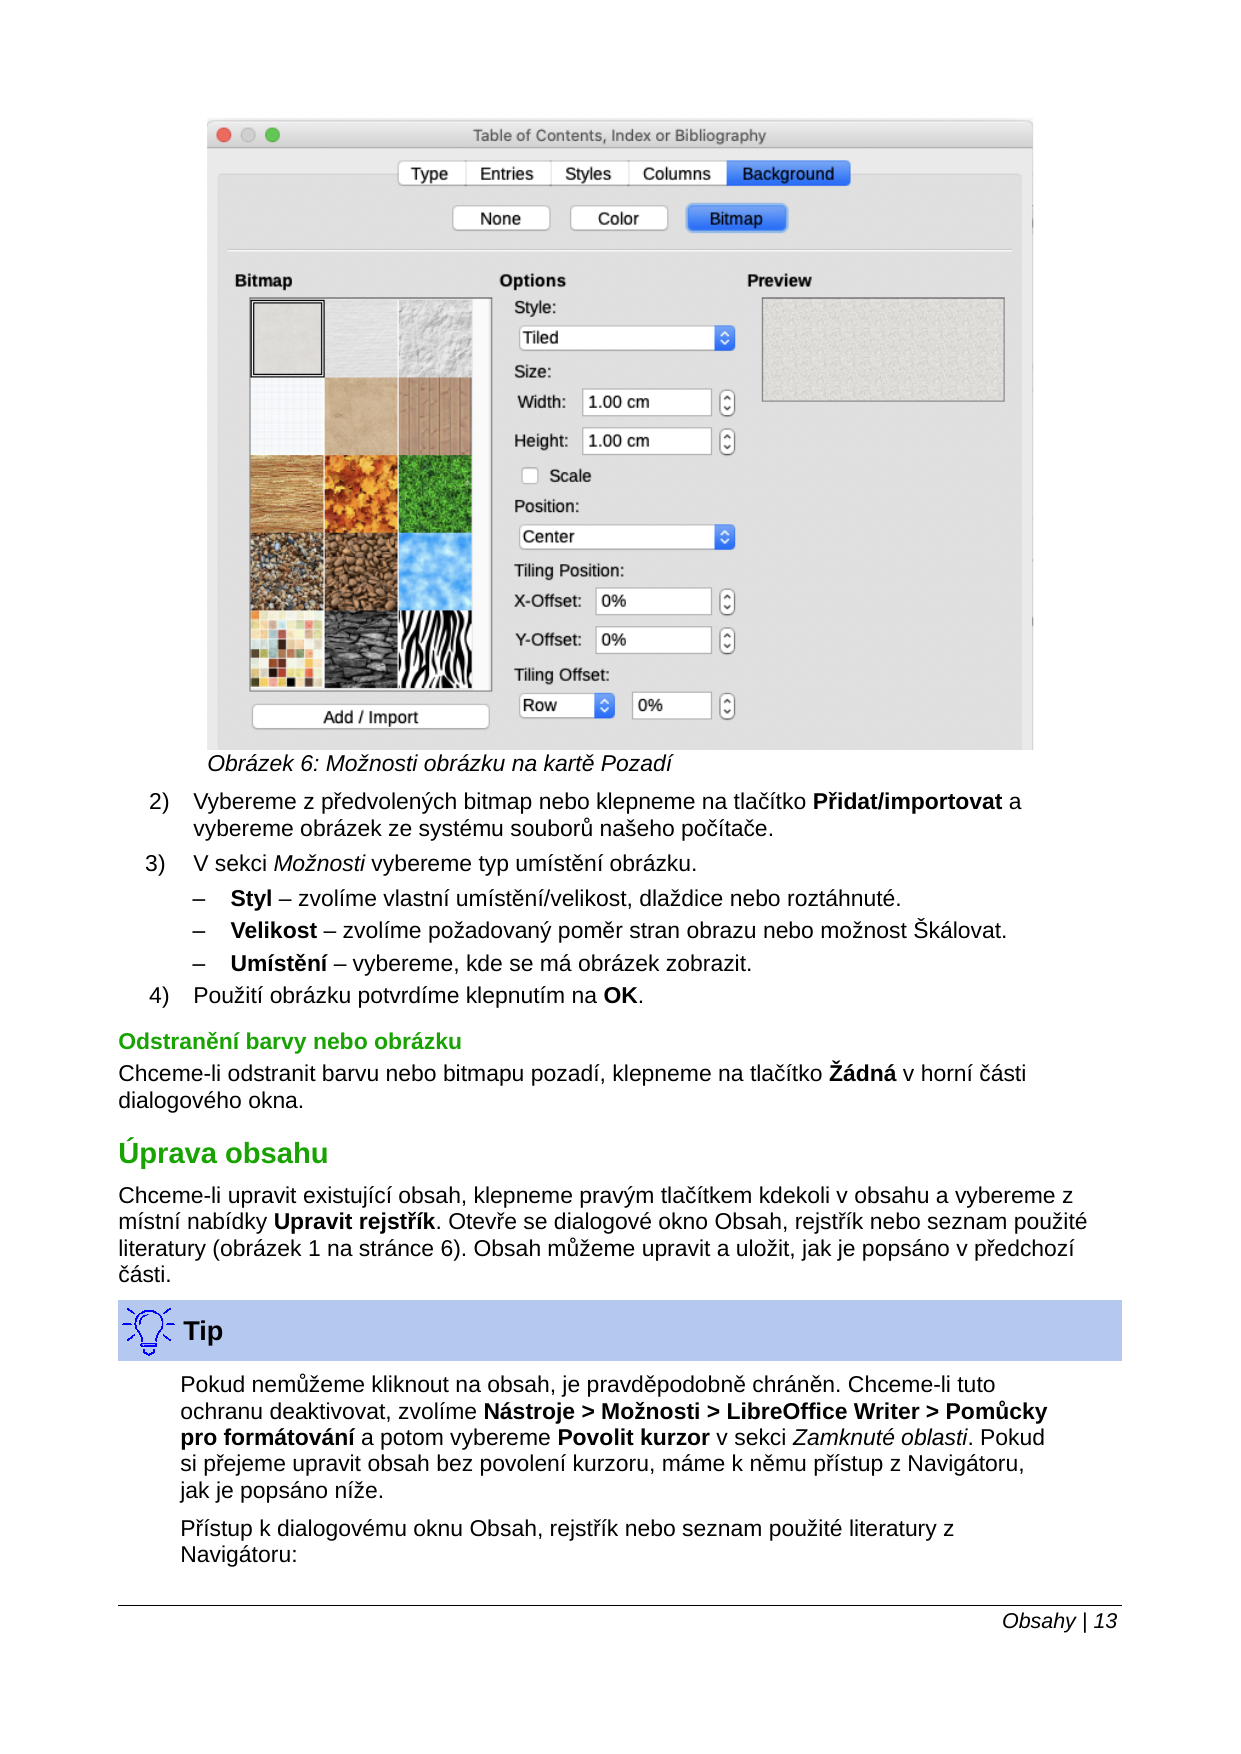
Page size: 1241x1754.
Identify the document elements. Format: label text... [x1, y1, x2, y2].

list Velikost – zvolíme požadovaný poměr stran obrazu nebo možnost Škálovat. [192, 917, 1122, 944]
list Chceme-li upravit existující obsah, klepneme pravým tlačítkem kdekoli v obsahu a vybereme z místní nabídky Upravit rejstřík. Otevře se dialogové okno Obsah, rejstřík nebo seznam použité literatury (obrázek 1 na stránce 6). Obsah můžeme upravit a uložit, jak je popsáno v předchozí části. [118, 1182, 1122, 1287]
list Chceme-li odstranit barvu nebo bitmapu pozadí, klepneme na tlačítko Žádná v horní části dialogového okna. [118, 1060, 1122, 1113]
subtitle Odstranění barvy nebo obrázku [118, 1028, 1122, 1054]
text Pokud nemůžeme kliknout na obsah, je pravděpodobně chráněn. Chceme-li tuto ochranu deaktivovat, zvolíme Nástroje > Možnosti > LibreOffice Writer > Pomůcky pro formátování a potom vybereme Povolit kurzor v sekci Zamknuté oblasti. Pokud si přejeme upravit obsah bez povolení kurzoru, máme k němu přístup z Navigátoru, jak je popsáno níže. [177, 1368, 1063, 1503]
subtitle Tip [118, 1300, 1122, 1361]
text Obrázek 6: Možnosti obrázku na kartě Pozadí [207, 750, 1033, 776]
picture [207, 118, 1034, 750]
list V sekci Možnosti vybereme typ umístění obrázku. [165, 850, 1122, 876]
list Styl – zvolíme vlastní umístění/velikost, dlaždice nebo roztáhnuté. [192, 885, 1122, 911]
list Umístění – vybereme, kde se má obrázek zobrazit. [192, 950, 1122, 976]
picture [119, 1300, 179, 1360]
text Přístup k dialogovému oknu Obsah, rejstřík nebo seznam použité literatury z Navigátoru: [177, 1512, 1063, 1571]
list Vybereme z předvolených bitmap nebo klepneme na tlačítko Přidat/importovat a vybereme obrázek ze systému souborů našeho počítače. [169, 788, 1122, 841]
subtitle Úprava obsahu [118, 1137, 1122, 1170]
list Použití obrázku potvrdíme klepnutím na OK. [169, 982, 1122, 1008]
